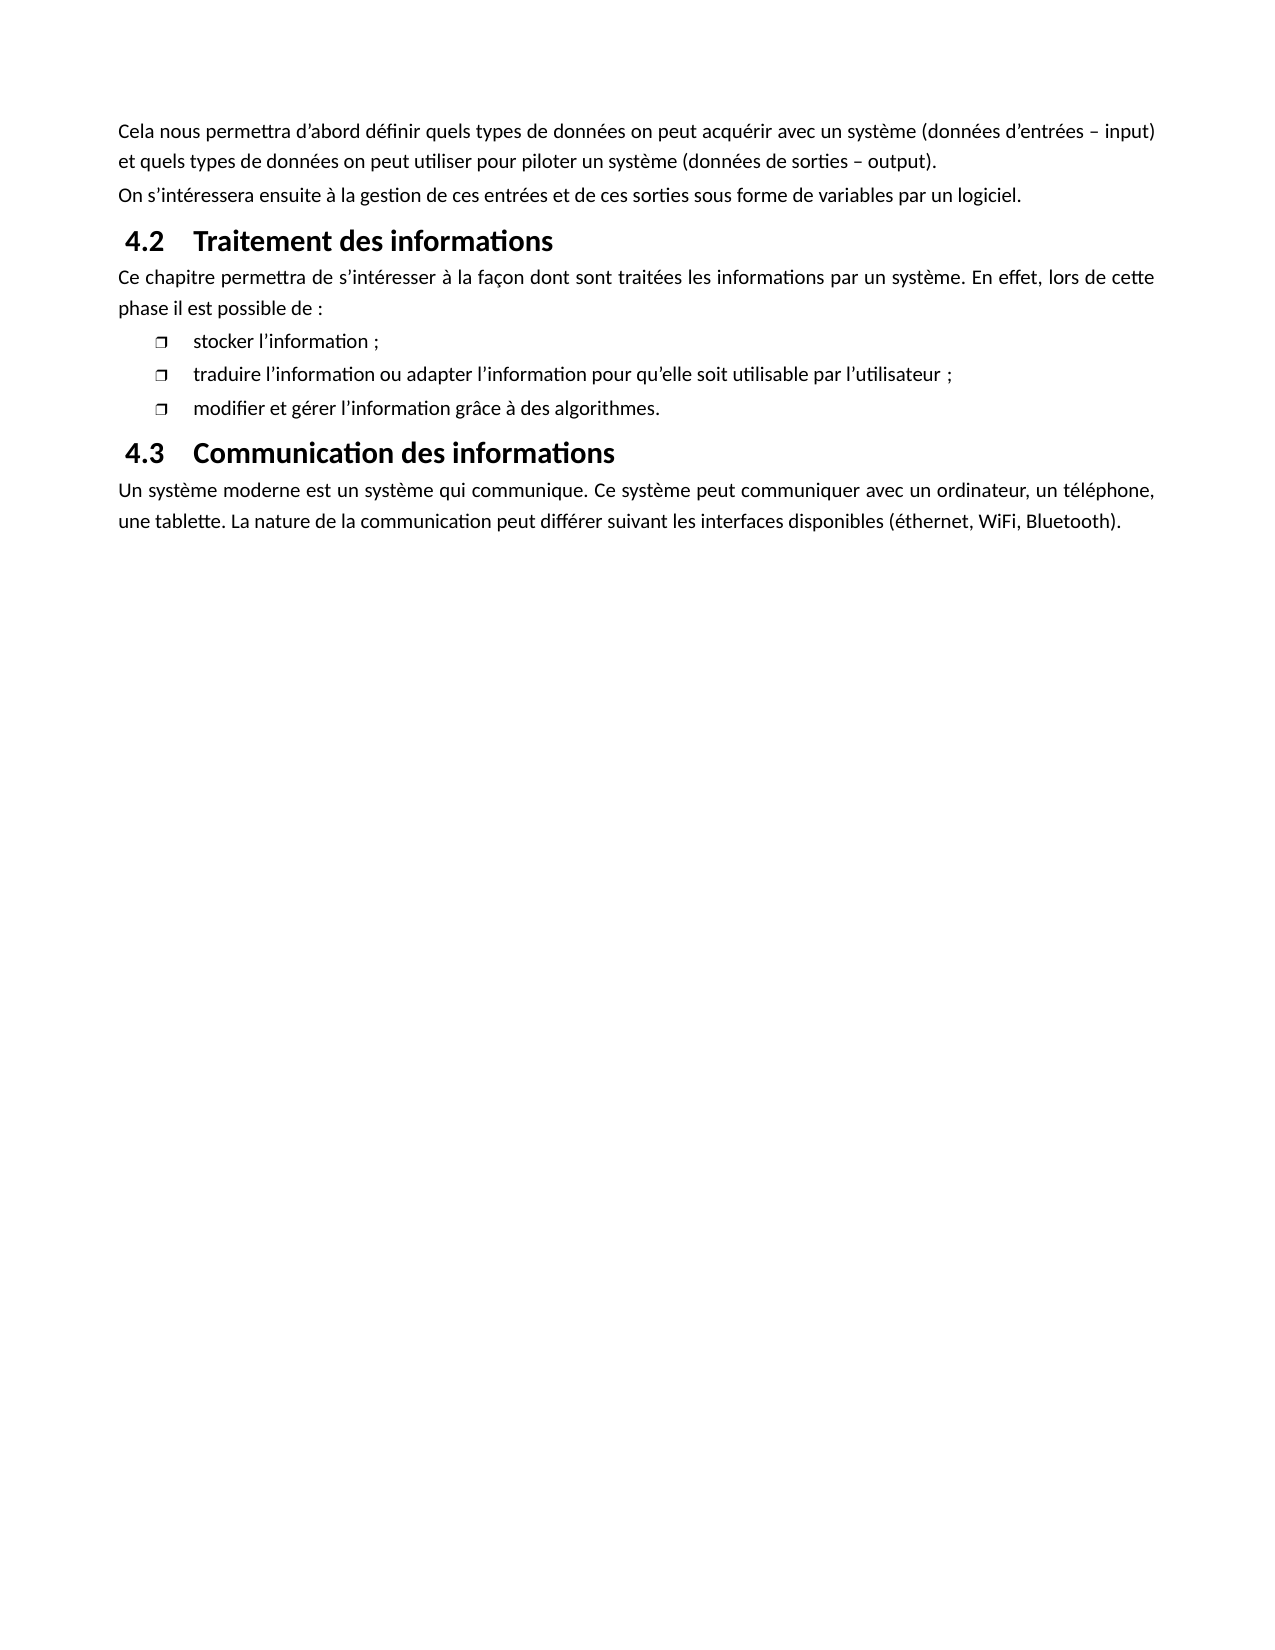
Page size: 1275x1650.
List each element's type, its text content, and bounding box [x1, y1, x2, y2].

list stocker l’information ; [156, 328, 1157, 354]
list modifier et gérer l’information grâce à des algorithmes. [156, 395, 1157, 420]
text Un système moderne est un système qui communique. Ce système peut communiquer avec un ordinateur, un téléphone, une tablette. La nature de la communication peut différer suivant les interfaces disponibles (éthernet, WiFi, Bluetooth). [118, 477, 1157, 533]
text Ce chapitre permettra de s’intéresser à la façon dont sont traitées les informations par un système. En effet, lors de cette phase il est possible de : [118, 264, 1157, 320]
text On s’intéressera ensuite à la gestion de ces entrées et de ces sorties sous forme de variables par un logiciel. [118, 182, 1157, 207]
subtitle Communication des informations [118, 434, 1157, 472]
text Cela nous permettra d’abord définir quels types de données on peut acquérir avec un système (données d’entrées – input) et quels types de données on peut utiliser pour piloter un système (données de sorties – output). [118, 118, 1157, 174]
list traduire l’information ou adapter l’information pour qu’elle soit utilisable par l’utilisateur ; [156, 362, 1157, 387]
subtitle Traitement des informations [118, 221, 1157, 258]
